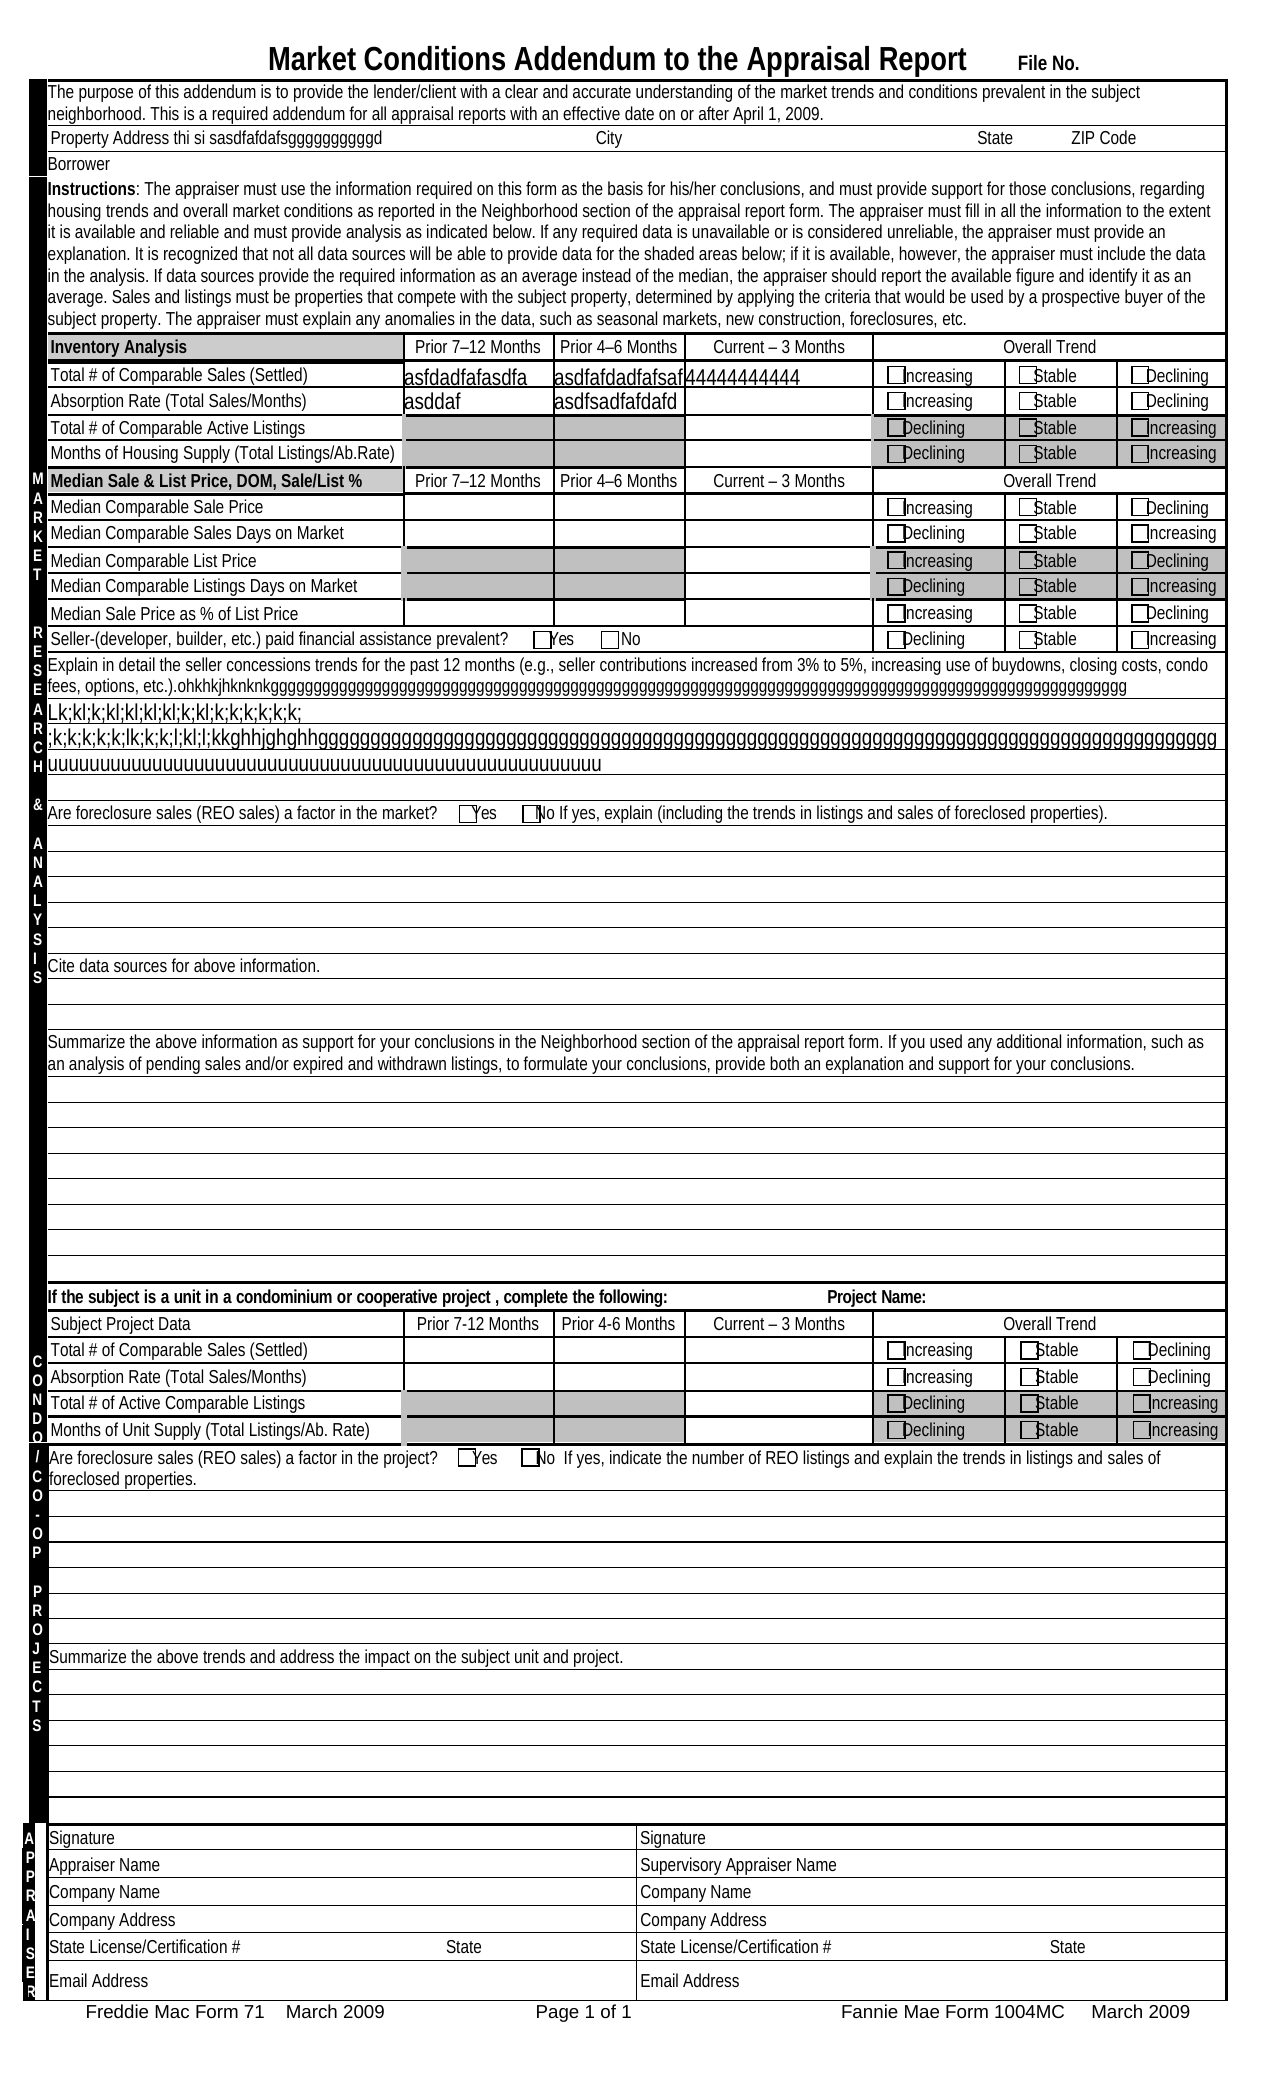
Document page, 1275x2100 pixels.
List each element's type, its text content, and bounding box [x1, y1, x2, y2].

table_cell Declining [874, 627, 1004, 651]
table_cell [686, 574, 870, 598]
table_cell [555, 1418, 684, 1442]
table_cell Explain in detail the seller concessions trends for the past 12 months (e.g., seller contributions increased from 3% to 5%, increasing use of buydowns, closing costs, condo fees, options, etc.).ohkhkjhknknkgggggggggggggggggggggggggggggggggggggggggggggggggggggggggggggggggggggggggggggggggggggggggggggggggggg khkjhkhk [48, 653, 1225, 698]
table_cell [48, 1230, 1225, 1255]
table_cell [555, 441, 684, 466]
table_cell [48, 775, 1225, 800]
table_cell Current – 3 Months [686, 335, 872, 359]
table_cell Stable [1006, 441, 1116, 466]
table_cell Current – 3 Months [686, 1312, 872, 1336]
table_cell Months of Housing Supply (Total Listings/Ab.Rate) [48, 441, 402, 466]
table_cell Increasing [874, 495, 1004, 519]
table_cell City [554, 126, 636, 151]
table_cell Declining [874, 441, 1004, 466]
table_cell Company Address [637, 1906, 1225, 1932]
table_cell [636, 126, 685, 151]
table_cell [405, 601, 553, 625]
table_cell [49, 1568, 1225, 1592]
table_cell [555, 574, 684, 598]
table_cell [686, 548, 870, 572]
table_cell Median Sale & List Price, DOM, Sale/List % [48, 469, 403, 492]
table_cell Company Address [49, 1906, 636, 1932]
table_cell Median Comparable Sale Price [48, 496, 403, 519]
table_cell [686, 521, 872, 546]
table_cell [48, 1128, 1225, 1153]
table_cell Are foreclosure sales (REO sales) a factor in the market? Yes No If yes, explain (including the trends in listings and sales of foreclosed properties). [48, 801, 1225, 825]
table_cell Stable [1006, 627, 1116, 651]
table_cell M A R K E T R E S E A R C H & A N A L Y S I S [29, 177, 47, 1281]
table_cell Stable [1006, 521, 1116, 546]
table_cell [48, 1077, 1225, 1102]
table_cell Stable [1006, 1392, 1116, 1415]
table_cell Signature [637, 1826, 1225, 1849]
table_cell asfdadfafasdfa [405, 362, 553, 386]
table_cell [49, 1594, 1225, 1618]
table_cell [555, 521, 684, 546]
table_cell Declining [1118, 495, 1225, 519]
table_cell Prior 7-12 Months [405, 1312, 553, 1336]
table_cell Declining [1118, 1338, 1225, 1362]
table_cell Stable [1006, 495, 1116, 519]
text Freddie Mac Form 71 March 2009 Page 1 of 1 Fannie Mae Form 1004MC March 2009 [85, 2001, 1250, 2022]
table_cell Stable [1006, 1418, 1116, 1442]
table_cell Stable [1006, 601, 1116, 625]
table_cell Prior 4–6 Months [555, 335, 684, 359]
table_cell Total # of Comparable Active Listings [48, 416, 402, 439]
table_cell Inventory Analysis [48, 335, 403, 359]
table_cell Lk;kl;k;kl;kl;kl;kl;k;kl;k;k;k;k;k;k; [48, 699, 1225, 723]
table_cell [686, 1364, 872, 1389]
table_cell asdfafdadfafsafasdfasf [555, 362, 684, 386]
table_cell Median Comparable Listings Days on Market [48, 574, 401, 598]
table_cell [48, 1005, 1225, 1029]
table_cell Declining [874, 521, 1004, 546]
table_cell Company Name [49, 1878, 636, 1904]
table_cell Overall Trend [874, 469, 1225, 492]
table_cell Declining [876, 574, 1004, 598]
table_cell [49, 1721, 1225, 1745]
table_cell / C O - O P P R O J E C T S [29, 1443, 46, 1823]
table_cell [873, 1933, 1004, 1959]
table_cell [48, 903, 1225, 927]
table_cell Stable [1006, 1364, 1116, 1389]
table_cell Declining [874, 1418, 1004, 1442]
table_cell [407, 574, 553, 598]
table_cell Company Name [637, 1878, 1225, 1904]
table_cell Prior 7–12 Months [405, 469, 553, 492]
table_cell [48, 928, 1225, 953]
table_cell [49, 1543, 1225, 1567]
table_cell State [1042, 1933, 1117, 1959]
table_cell [405, 1338, 553, 1362]
table_cell [686, 416, 871, 439]
table_cell [685, 126, 873, 151]
table_cell [48, 979, 1225, 1004]
table_cell Total # of Active Comparable Listings [48, 1392, 401, 1415]
table_cell Increasing [1118, 627, 1225, 651]
table_cell Stable [1006, 1338, 1116, 1362]
table_cell Stable [1006, 417, 1116, 439]
table_cell [686, 1338, 872, 1362]
table_cell [48, 852, 1225, 876]
table_cell Increasing [1118, 441, 1225, 466]
table_cell Declining [1118, 388, 1225, 413]
table_cell If the subject is a unit in a condominium or cooperative project , complete the following: Project Name: [48, 1284, 1225, 1309]
table_cell [686, 441, 871, 466]
table_cell Declining [1118, 549, 1225, 572]
table_cell State License/Certification # [637, 1933, 873, 1959]
table_cell [29, 125, 47, 151]
table_cell [1117, 1933, 1225, 1959]
table_cell [686, 600, 872, 625]
table_cell Increasing [874, 601, 1004, 625]
table_cell [49, 1798, 1225, 1823]
table_cell State [404, 1933, 554, 1959]
table_cell Stable [1006, 362, 1116, 386]
table_header The purpose of this addendum is to provide the lender/client with a clear and accurate understanding of the market trends and conditions prevalent in the subject neighborhood. This is a required addendum for all appraisal reports with an effective date on or after April 1, 2009. [48, 82, 1225, 125]
table_cell Total # of Comparable Sales (Settled) [48, 1338, 403, 1362]
table_cell Property Address thi si sasdfafdafsggggggggggd [48, 126, 404, 151]
table_cell Subject Project Data [48, 1312, 403, 1336]
table_cell [49, 1695, 1225, 1720]
table_cell Are foreclosure sales (REO sales) a factor in the project? Yes No If yes, indicate the number of REO listings and explain the trends in listings and sales of foreclosed properties. [49, 1446, 1225, 1490]
table_cell [407, 549, 553, 572]
table_cell [555, 1392, 684, 1415]
table_cell Absorption Rate (Total Sales/Months) [48, 388, 403, 413]
table_cell Declining [874, 1392, 1004, 1415]
table_header [29, 79, 47, 125]
table_cell Increasing [874, 362, 1004, 386]
table_cell [686, 1418, 872, 1442]
table_cell [48, 1179, 1225, 1204]
table_cell Increasing [874, 1364, 1004, 1389]
table_cell [406, 441, 553, 466]
table_cell [404, 126, 554, 151]
table_cell Summarize the above information as support for your conclusions in the Neighborhood section of the appraisal report form. If you used any additional information, such as an analysis of pending sales and/or expired and withdrawn listings, to formulate your conclusions, provide both an explanation and support for your conclusions. [48, 1030, 1225, 1076]
table_cell [48, 826, 1225, 851]
table_cell Increasing [1118, 521, 1225, 546]
table_cell [686, 388, 872, 413]
table_cell [555, 495, 684, 519]
table_cell [407, 1392, 553, 1415]
table_cell Cite data sources for above information. [48, 954, 1225, 978]
table_cell [405, 495, 553, 519]
table_cell [48, 1154, 1225, 1178]
table_cell Absorption Rate (Total Sales/Months) [48, 1364, 403, 1389]
table_cell [555, 1364, 684, 1389]
table_cell Increasing [1118, 1392, 1225, 1415]
table_cell [555, 417, 684, 439]
table_cell [48, 1103, 1225, 1127]
table_cell [555, 601, 684, 625]
table_cell Email Address [49, 1961, 636, 2000]
table_cell ;k;k;k;k;k;lk;k;k;l;kl;l;kkghhjghghhgggggggggggggggggggggggggggggggggggggggggggggggggggggggggggggggggggggggggggggggggggggg [48, 724, 1225, 749]
table_cell Prior 4–6 Months [555, 469, 684, 492]
table_cell Declining [1118, 601, 1225, 625]
table_cell [29, 1281, 47, 1309]
table_cell 44444444444 [686, 362, 872, 386]
table_cell Increasing [874, 388, 1004, 413]
table_cell Months of Unit Supply (Total Listings/Ab. Rate) [48, 1418, 401, 1442]
table_cell Stable [1006, 574, 1116, 598]
table_cell [686, 1392, 872, 1415]
table_cell [406, 417, 553, 439]
table_cell asdfsadfafdafdafaad [555, 388, 684, 413]
table_cell Summarize the above trends and address the impact on the subject unit and project. [49, 1644, 1225, 1669]
table_cell Increasing [1118, 417, 1225, 439]
table_cell A P P R A I S E R [35, 1823, 46, 2000]
table_cell [555, 549, 684, 572]
table_cell Declining [874, 417, 1004, 439]
table_cell [48, 877, 1225, 902]
table_cell [1005, 1933, 1042, 1959]
table_cell C O N D O [29, 1309, 47, 1442]
table_cell uuuuuuuuuuuuuuuuuuuuuuuuuuuuuuuuuuuuuuuuuuuuuuuuuuuuu [48, 750, 1225, 774]
table_cell Borrower [48, 152, 1225, 176]
table_cell Seller-(developer, builder, etc.) paid financial assistance prevalent? Yes No [48, 627, 872, 651]
table_cell Overall Trend [874, 335, 1225, 359]
table_cell [405, 1364, 553, 1389]
table_cell Increasing [1118, 574, 1225, 598]
table_cell Current – 3 Months [686, 468, 872, 492]
table_cell Increasing [876, 549, 1004, 572]
table_cell Prior 7–12 Months [405, 335, 553, 359]
table_cell [49, 1491, 1225, 1516]
table_cell asddaf [405, 388, 553, 413]
table_cell Total # of Comparable Sales (Settled) [48, 364, 403, 386]
table_cell Email Address [637, 1961, 1225, 2000]
table_cell Instructions: The appraiser must use the information required on this form as the basis for his/her conclusions, and must provide support for those conclusions, regarding housing trends and overall market conditions as reported in the Neighborhood section of the appraisal report form. The appraiser must fill in all the information to the extent it is available and reliable and must provide analysis as indicated below. If any required data is unavailable or is considered unreliable, the appraiser must provide an explanation. It is recognized that not all data sources will be able to provide data for the shaded areas below; if it is available, however, the appraiser must include the data in the analysis. If data sources provide the required information as an average instead of the median, the appraiser should report the available figure and identify it as an average. Sales and listings must be properties that compete with the subject property, determined by applying the criteria that would be used by a prospective buyer of the subject property. The appraiser must explain any anomalies in the data, such as seasonal markets, new construction, foreclosures, etc. [48, 177, 1225, 332]
table_cell [405, 521, 553, 546]
table_cell Median Comparable List Price [48, 548, 401, 572]
table_cell [48, 1256, 1225, 1281]
table_cell [49, 1772, 1225, 1796]
table_cell ZIP Code [1042, 126, 1225, 151]
table_cell [48, 1205, 1225, 1229]
table_cell Median Comparable Sales Days on Market [48, 521, 403, 546]
table_cell Stable [1006, 549, 1116, 572]
table_cell Increasing [1118, 1418, 1225, 1442]
table_cell Declining [1118, 362, 1225, 386]
table_cell [407, 1418, 553, 1442]
table_cell Supervisory Appraiser Name [637, 1850, 1225, 1877]
table_cell Prior 4-6 Months [555, 1312, 684, 1336]
table_cell Stable [1006, 388, 1116, 413]
text Market Conditions Addendum to the Appraisal Report File No. [268, 39, 1250, 77]
table_cell Increasing [874, 1338, 1004, 1362]
table_cell State [873, 126, 1042, 151]
table_cell [49, 1619, 1225, 1643]
table_cell Overall Trend [874, 1312, 1225, 1336]
table_cell [49, 1517, 1225, 1541]
table_cell [686, 495, 872, 519]
table_cell [49, 1746, 1225, 1771]
table_cell [29, 151, 47, 176]
table_cell Signature [49, 1826, 636, 1849]
table_cell Median Sale Price as % of List Price [48, 600, 403, 625]
table_cell State License/Certification # [49, 1933, 404, 1959]
table_cell [555, 1338, 684, 1362]
table_cell [554, 1933, 636, 1959]
table_cell Declining [1118, 1364, 1225, 1389]
table_cell [49, 1670, 1225, 1694]
table_cell Appraiser Name [49, 1850, 636, 1877]
